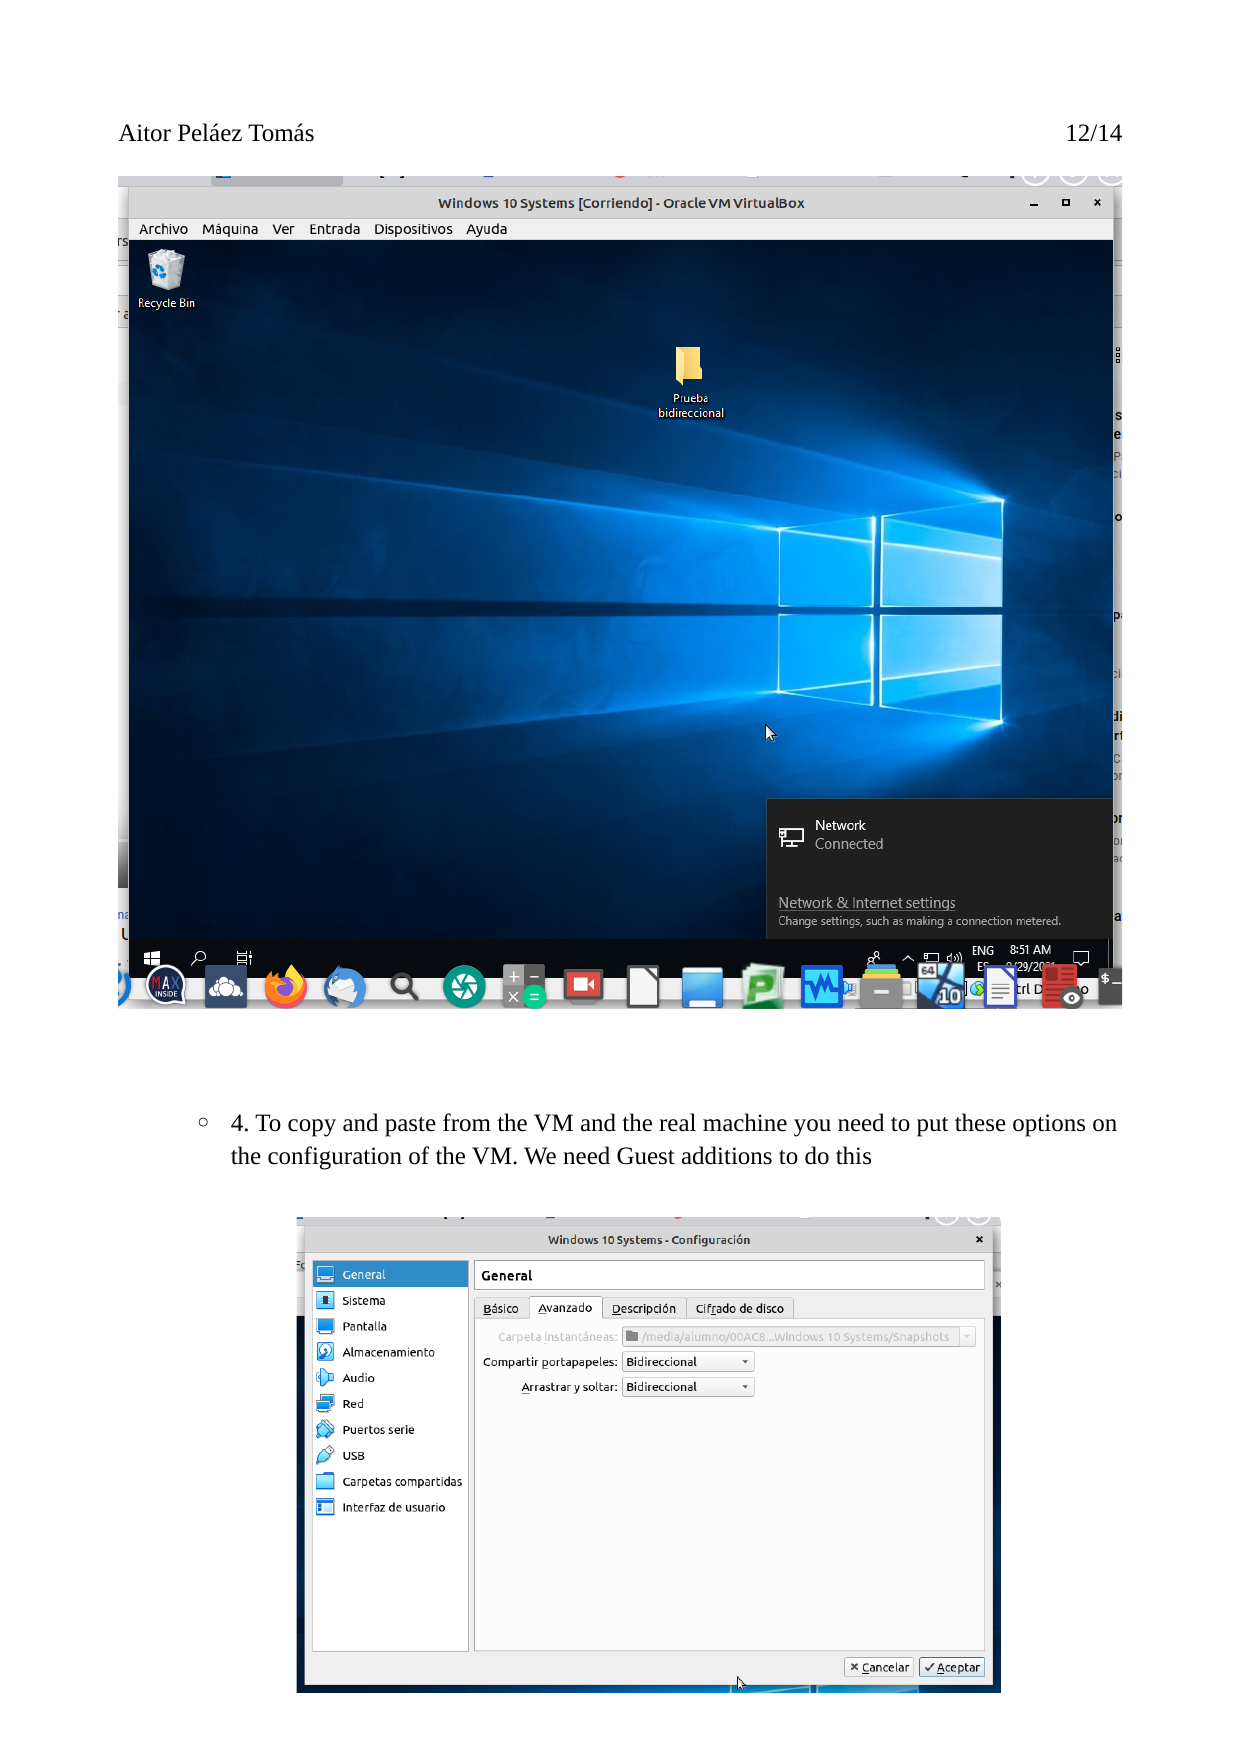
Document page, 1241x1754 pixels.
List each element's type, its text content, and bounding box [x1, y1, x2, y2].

list 4. To copy and paste from the VM and the real machine you need to put these options on the configuration of the VM. We need Guest additions to do this [193, 1108, 1122, 1170]
picture [296, 1217, 1001, 1693]
picture [118, 176, 1123, 1009]
